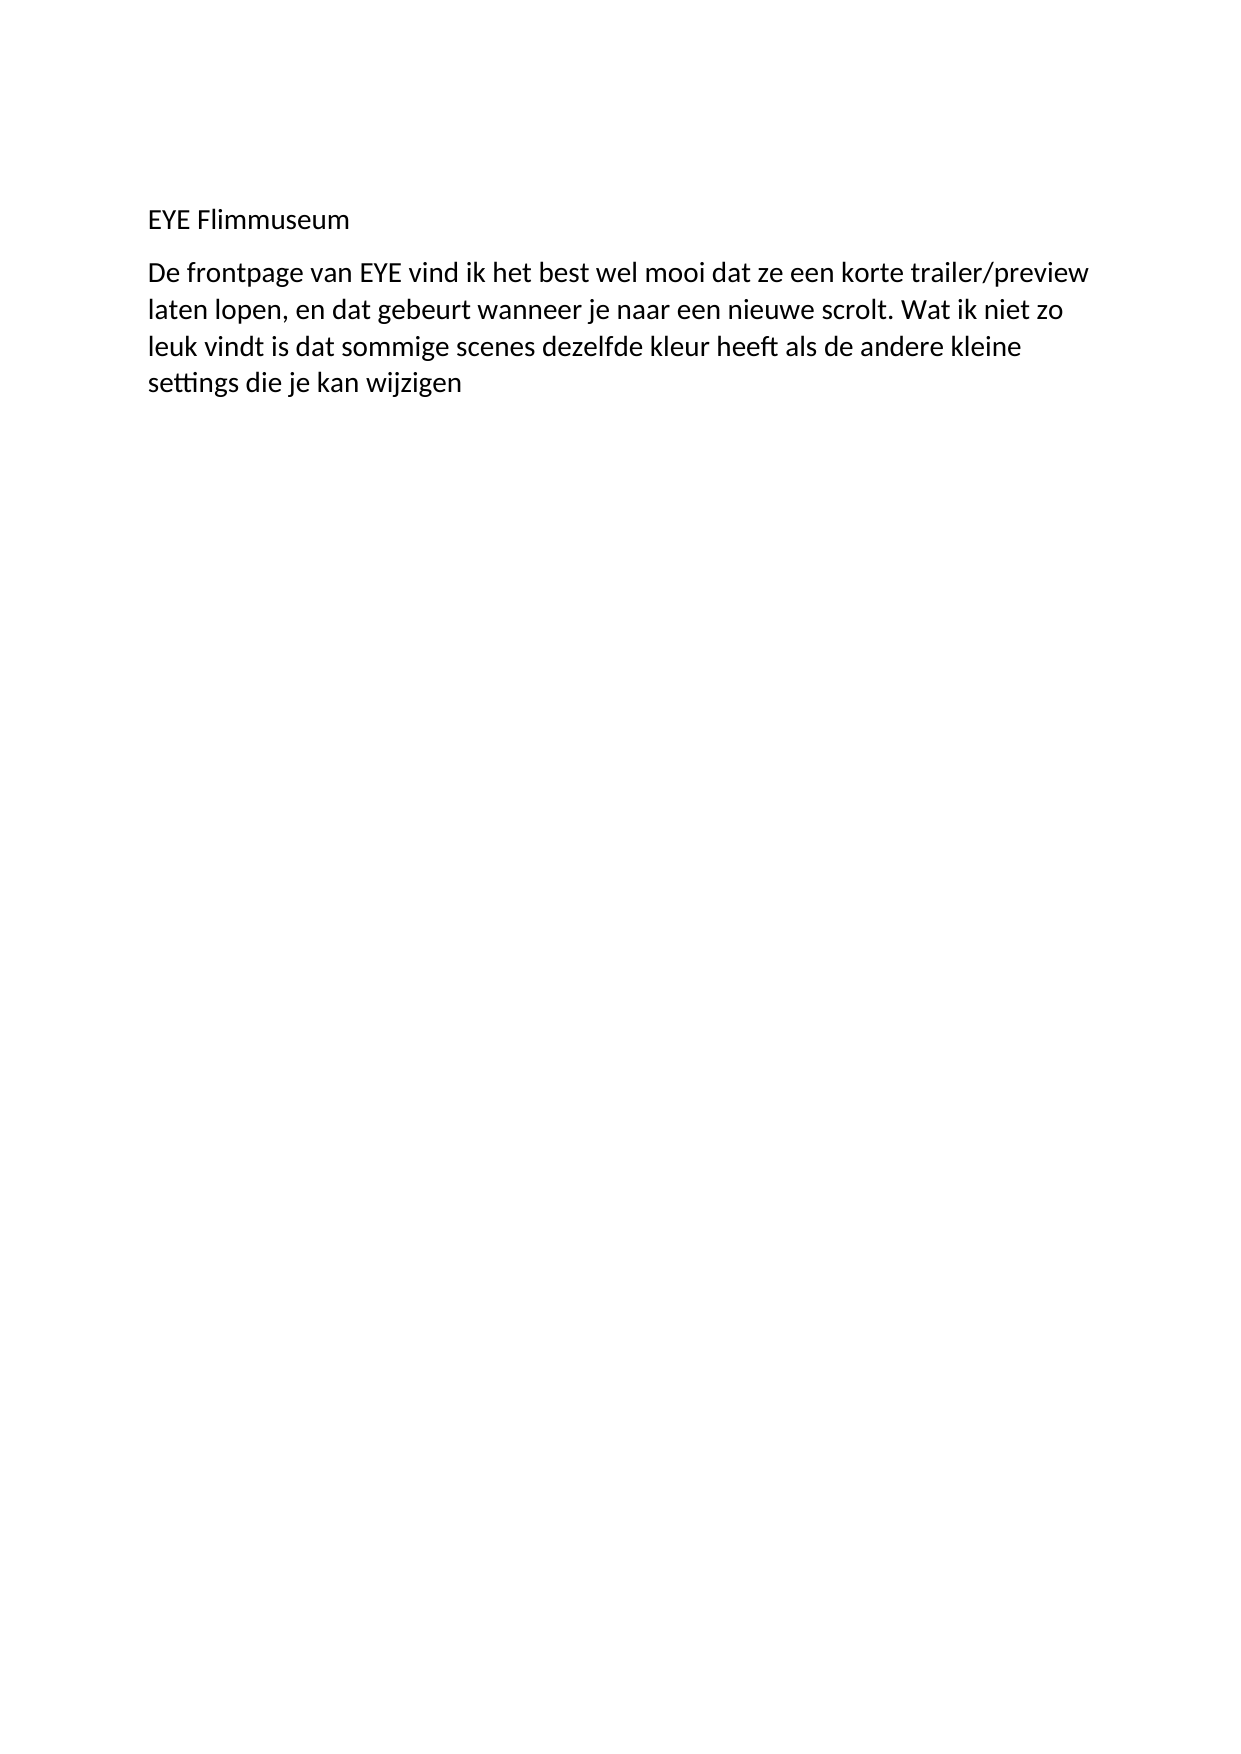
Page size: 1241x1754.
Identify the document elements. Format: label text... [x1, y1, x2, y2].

text De frontpage van EYE vind ik het best wel mooi dat ze een korte trailer/preview laten lopen, en dat gebeurt wanneer je naar een nieuwe scrolt. Wat ik niet zo leuk vindt is dat sommige scenes dezelfde kleur heeft als de andere kleine settings die je kan wijzigen [148, 254, 1093, 400]
text EYE Flimmuseum [148, 201, 1093, 237]
